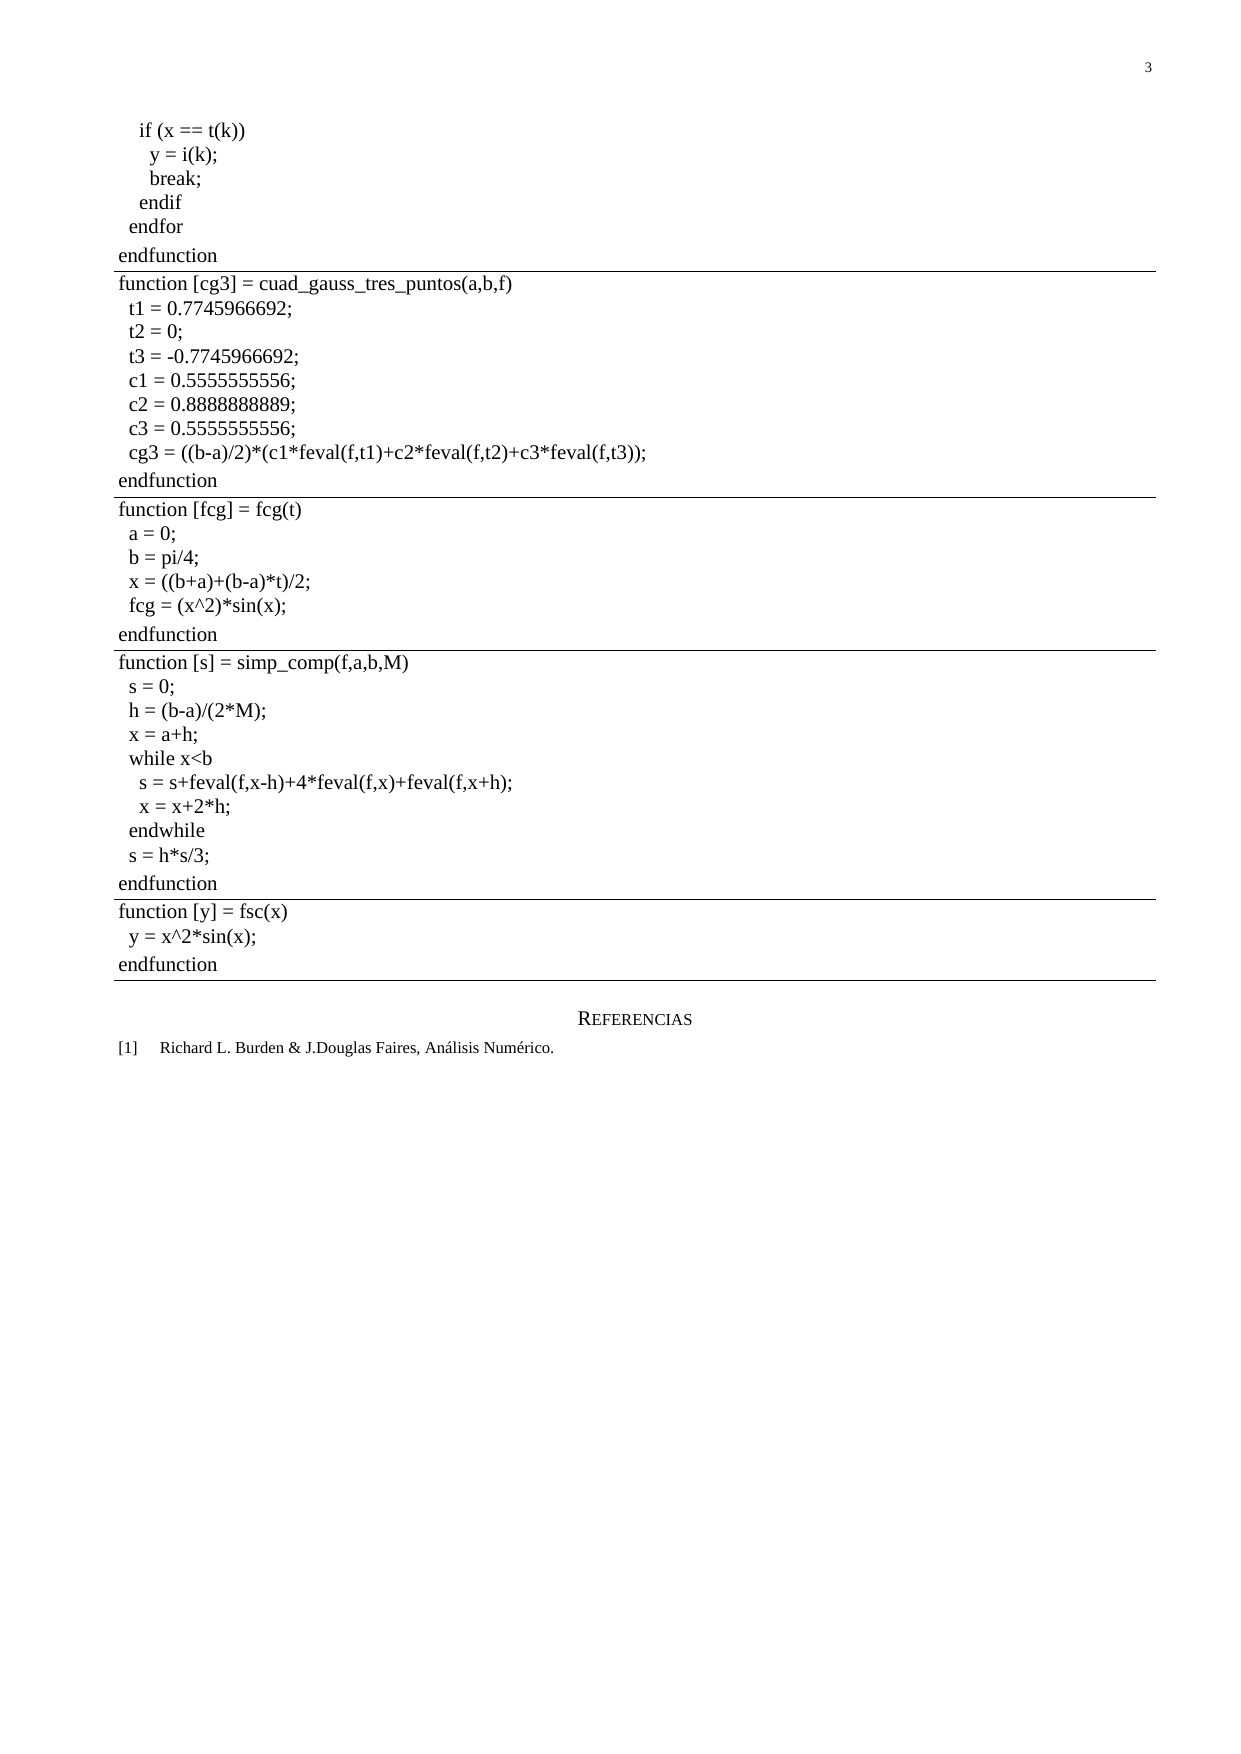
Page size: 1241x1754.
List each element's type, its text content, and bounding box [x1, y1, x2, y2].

text x = a+h; [118, 722, 1152, 746]
text endfunction [114, 948, 1156, 980]
text t3 = -0.7745966692; [118, 343, 1152, 368]
text y = i(k); [118, 142, 1152, 166]
text a = 0; [118, 521, 1152, 545]
text y = x^2*sin(x); [118, 923, 1152, 948]
text s = 0; [118, 674, 1152, 698]
text t1 = 0.7745966692; [118, 295, 1152, 319]
text c2 = 0.8888888889; [118, 392, 1152, 416]
text endfunction [114, 238, 1156, 271]
text s = h*s/3; [118, 842, 1152, 867]
text endfunction [114, 464, 1156, 497]
text break; [118, 166, 1152, 190]
text endwhile [118, 818, 1152, 842]
list Richard L. Burden & J.Douglas Faires, Análisis Numérico. [118, 1038, 1152, 1057]
text function [y] = fsc(x) [118, 900, 1152, 923]
text s = s+feval(f,x-h)+4*feval(f,x)+feval(f,x+h); [118, 770, 1152, 794]
text b = pi/4; [118, 545, 1152, 569]
text endfunction [114, 867, 1156, 899]
text x = x+2*h; [118, 794, 1152, 818]
text c3 = 0.5555555556; [118, 416, 1152, 440]
text t2 = 0; [118, 319, 1152, 343]
text fcg = (x^2)*sin(x); [118, 593, 1152, 617]
text if (x == t(k)) [118, 118, 1152, 142]
text while x<b [118, 746, 1152, 770]
text c1 = 0.5555555556; [118, 368, 1152, 392]
text function [cg3] = cuad_gauss_tres_puntos(a,b,f) [118, 272, 1152, 295]
text endfor [118, 214, 1152, 238]
text endif [118, 190, 1152, 214]
text Referencias [118, 1006, 1152, 1029]
text x = ((b+a)+(b-a)*t)/2; [118, 569, 1152, 593]
text endfunction [114, 617, 1156, 650]
text function [s] = simp_comp(f,a,b,M) [118, 651, 1152, 674]
text cg3 = ((b-a)/2)*(c1*feval(f,t1)+c2*feval(f,t2)+c3*feval(f,t3)); [118, 440, 1152, 464]
text h = (b-a)/(2*M); [118, 698, 1152, 722]
text function [fcg] = fcg(t) [118, 498, 1152, 521]
